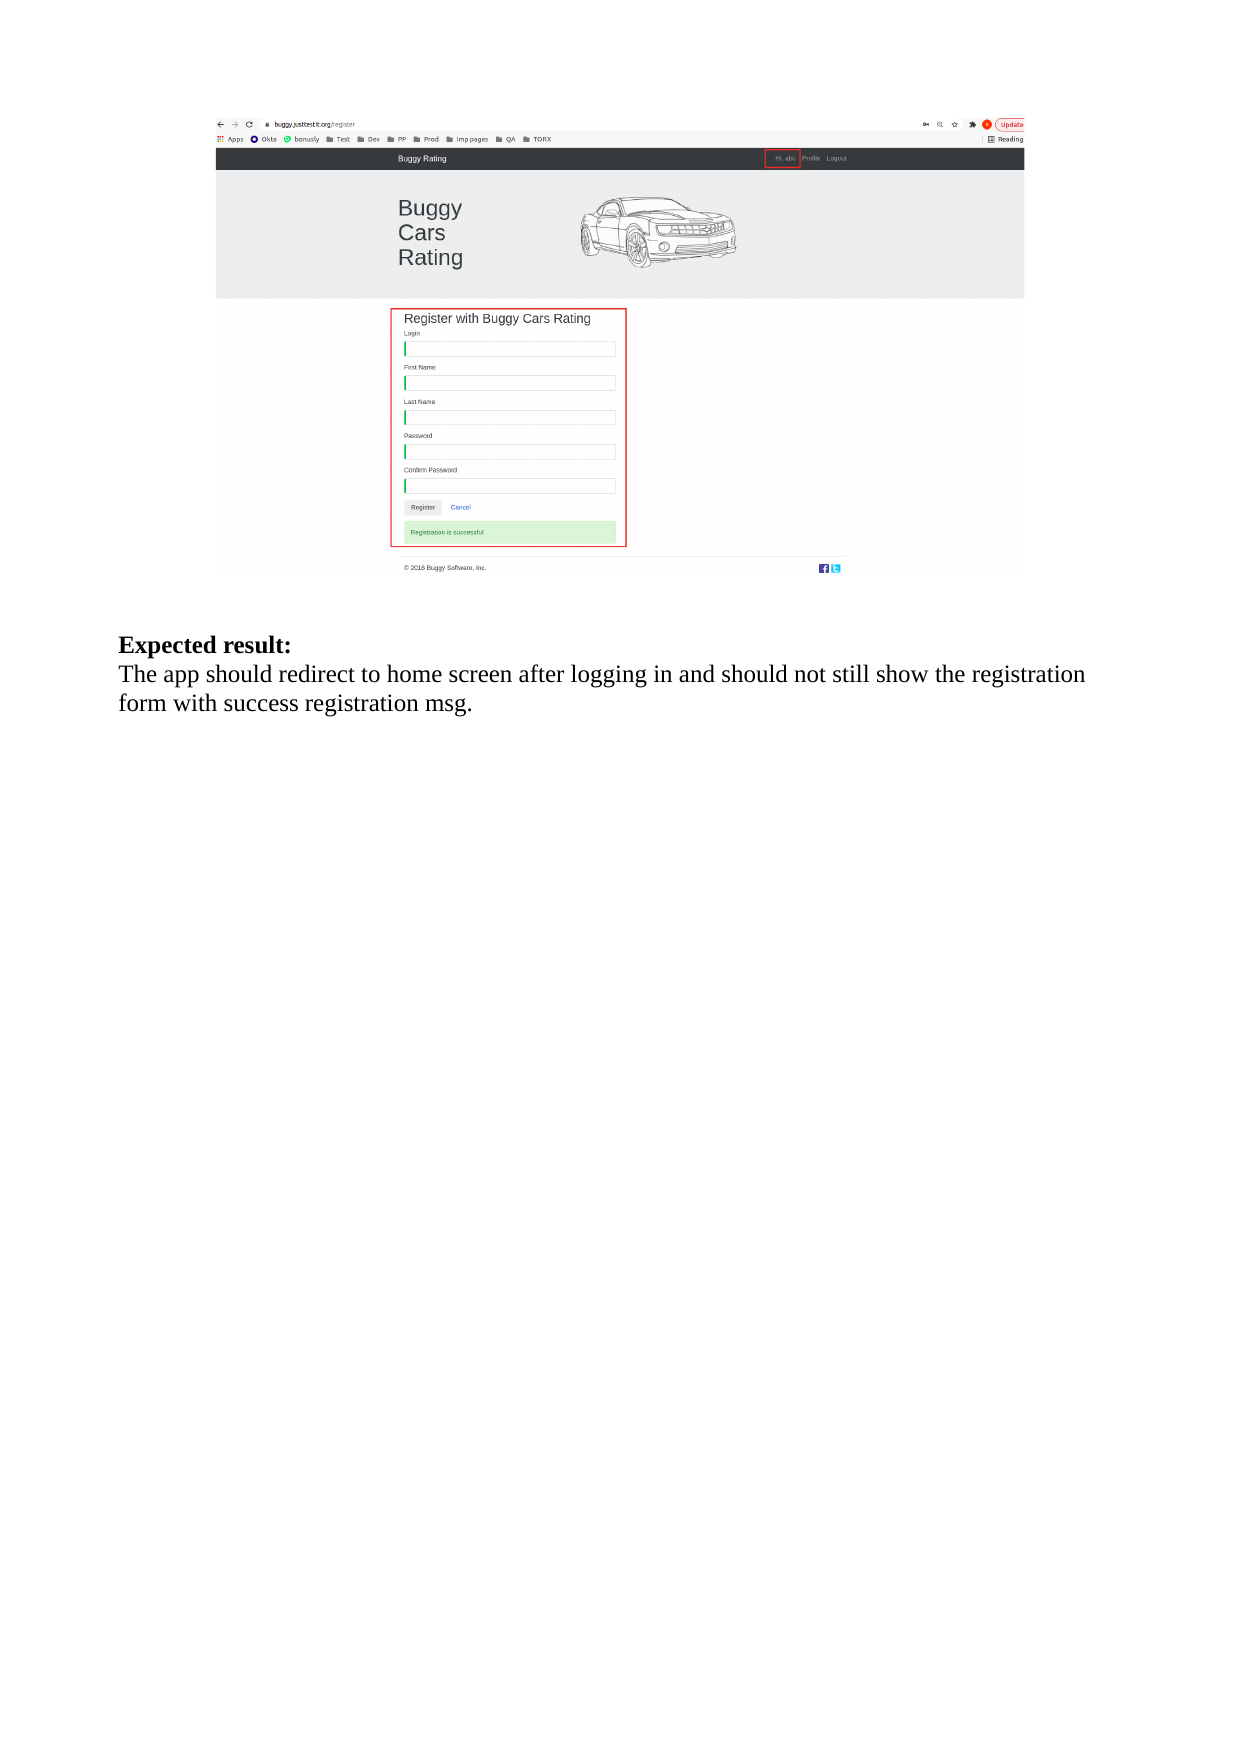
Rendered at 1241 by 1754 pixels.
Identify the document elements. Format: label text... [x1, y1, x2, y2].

picture [215, 118, 1025, 573]
text Expected result: [118, 630, 1122, 659]
text The app should redirect to home screen after logging in and should not still show the registration form with success registration msg. [118, 659, 1122, 716]
